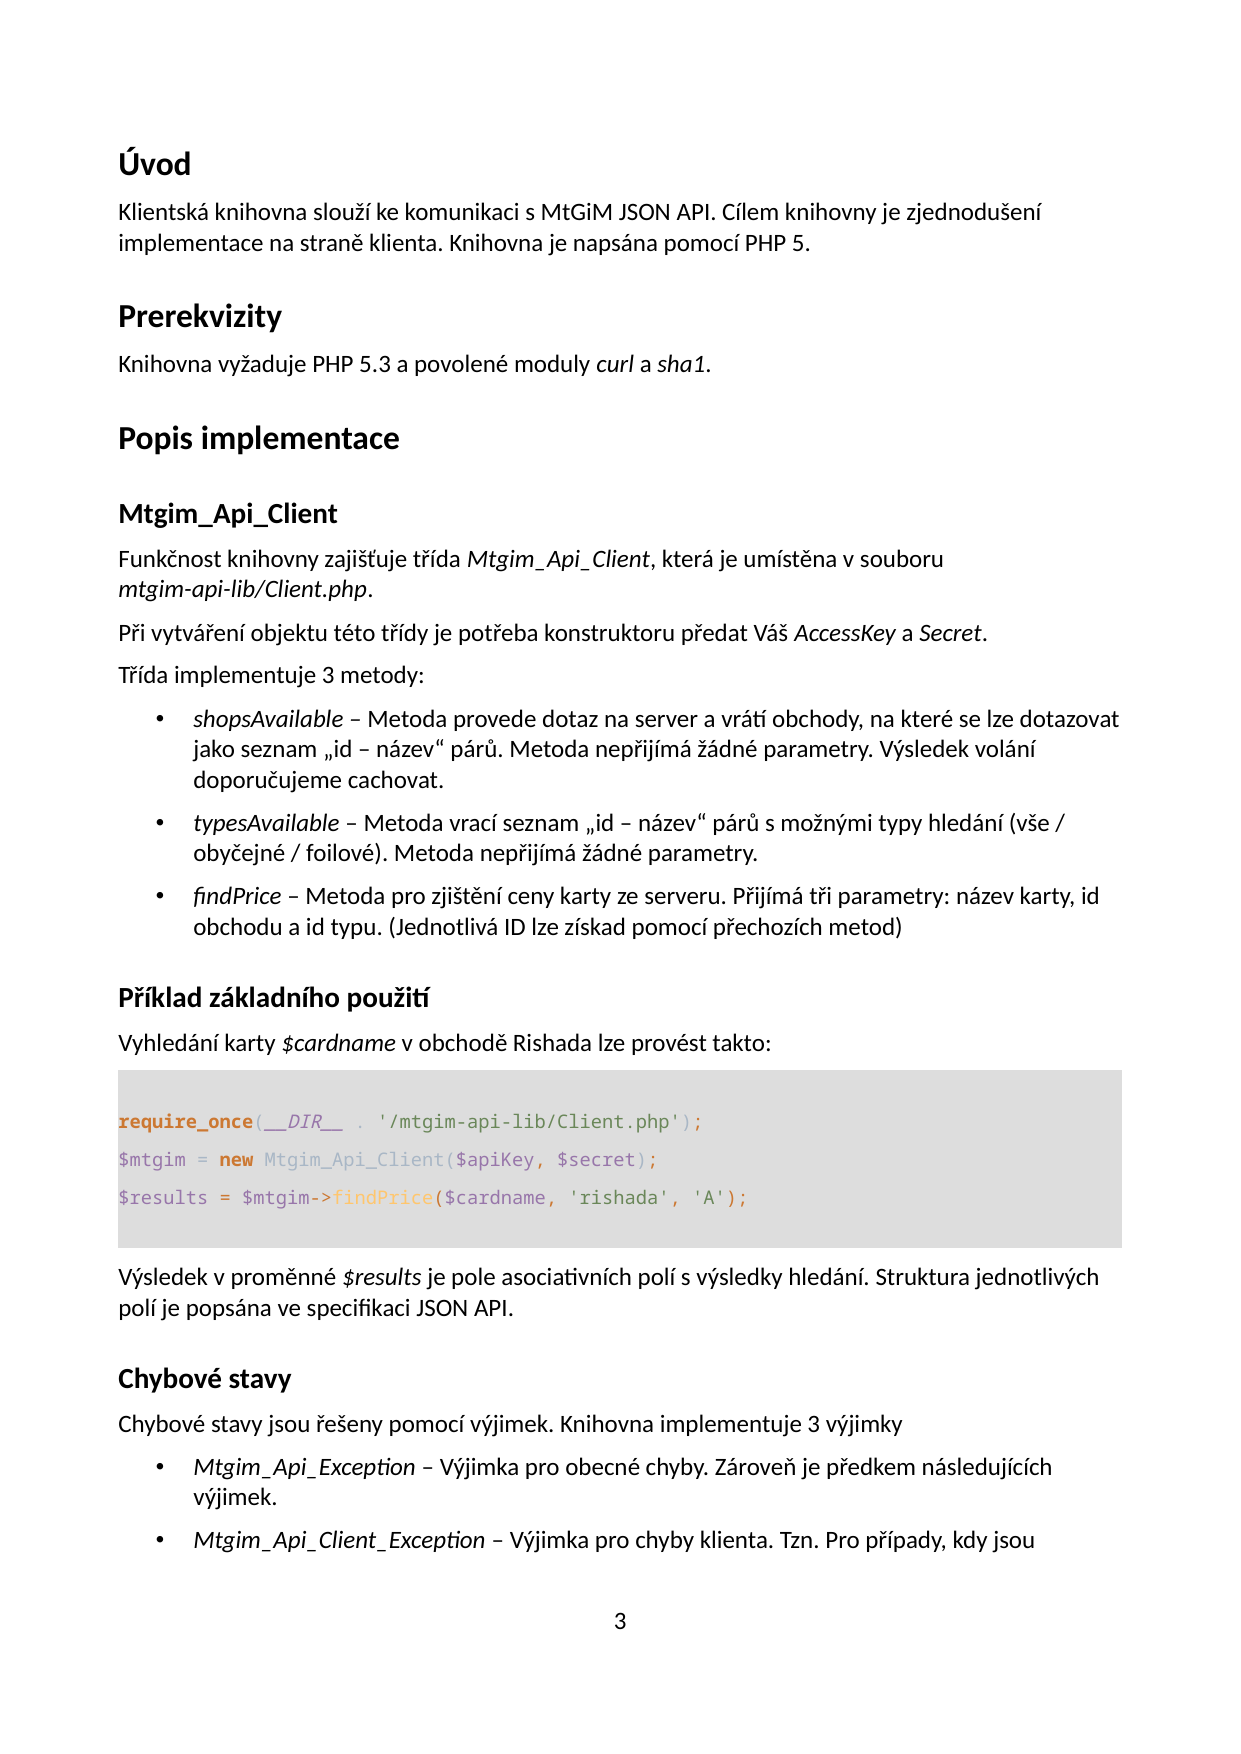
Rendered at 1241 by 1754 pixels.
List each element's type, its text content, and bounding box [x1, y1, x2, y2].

text Chybové stavy jsou řešeny pomocí výjimek. Knihovna implementuje 3 výjimky [118, 1408, 1122, 1438]
text require_once(__DIR__ . '/mtgim-api-lib/Client.php'); [118, 1108, 1122, 1134]
subtitle Popis implementace [118, 417, 1122, 457]
text Klientská knihovna slouží ke komunikaci s MtGiM JSON API. Cílem knihovny je zjednodušení implementace na straně klienta. Knihovna je napsána pomocí PHP 5. [118, 197, 1122, 258]
text Třída implementuje 3 metody: [118, 660, 1122, 690]
text Při vytváření objektu této třídy je potřeba konstruktoru předat Váš AccessKey a Secret. [118, 617, 1122, 647]
text Vyhledání karty $cardname v obchodě Rishada lze provést takto: [118, 1027, 1122, 1057]
list Mtgim_Api_Client_Exception – Výjimka pro chyby klienta. Tzn. Pro případy, kdy jsou [156, 1524, 1122, 1555]
text Knihovna vyžaduje PHP 5.3 a povolené moduly curl a sha1. [118, 348, 1122, 379]
text Funkčnost knihovny zajišťuje třída Mtgim_Api_Client, která je umístěna v souboru mtgim-api-lib/Client.php. [118, 543, 1122, 604]
subtitle Příklad základního použití [118, 979, 1122, 1014]
list Mtgim_Api_Exception – Výjimka pro obecné chyby. Zároveň je předkem následujících výjimek. [156, 1451, 1122, 1512]
subtitle Chybové stavy [118, 1360, 1122, 1395]
subtitle Úvod [118, 143, 1122, 184]
text $results = $mtgim->findPrice($cardname, 'rishada', 'A'); [118, 1185, 1122, 1210]
subtitle Prerekvizity [118, 295, 1122, 336]
text Výsledek v proměnné $results je pole asociativních polí s výsledky hledání. Struktura jednotlivých polí je popsána ve specifikaci JSON API. [118, 1261, 1122, 1322]
list findPrice – Metoda pro zjištění ceny karty ze serveru. Přijímá tři parametry: název karty, id obchodu a id typu. (Jednotlivá ID lze získad pomocí přechozích metod) [156, 880, 1122, 941]
list typesAvailable – Metoda vrací seznam „id – název“ párů s možnými typy hledání (vše / obyčejné / foilové). Metoda nepřijímá žádné parametry. [156, 807, 1122, 868]
list shopsAvailable – Metoda provede dotaz na server a vrátí obchody, na které se lze dotazovat jako seznam „id – název“ párů. Metoda nepřijímá žádné parametry. Výsledek volání doporučujeme cachovat. [156, 703, 1122, 794]
text $mtgim = new Mtgim_Api_Client($apiKey, $secret); [118, 1146, 1122, 1172]
subtitle Mtgim_Api_Client [118, 495, 1122, 531]
